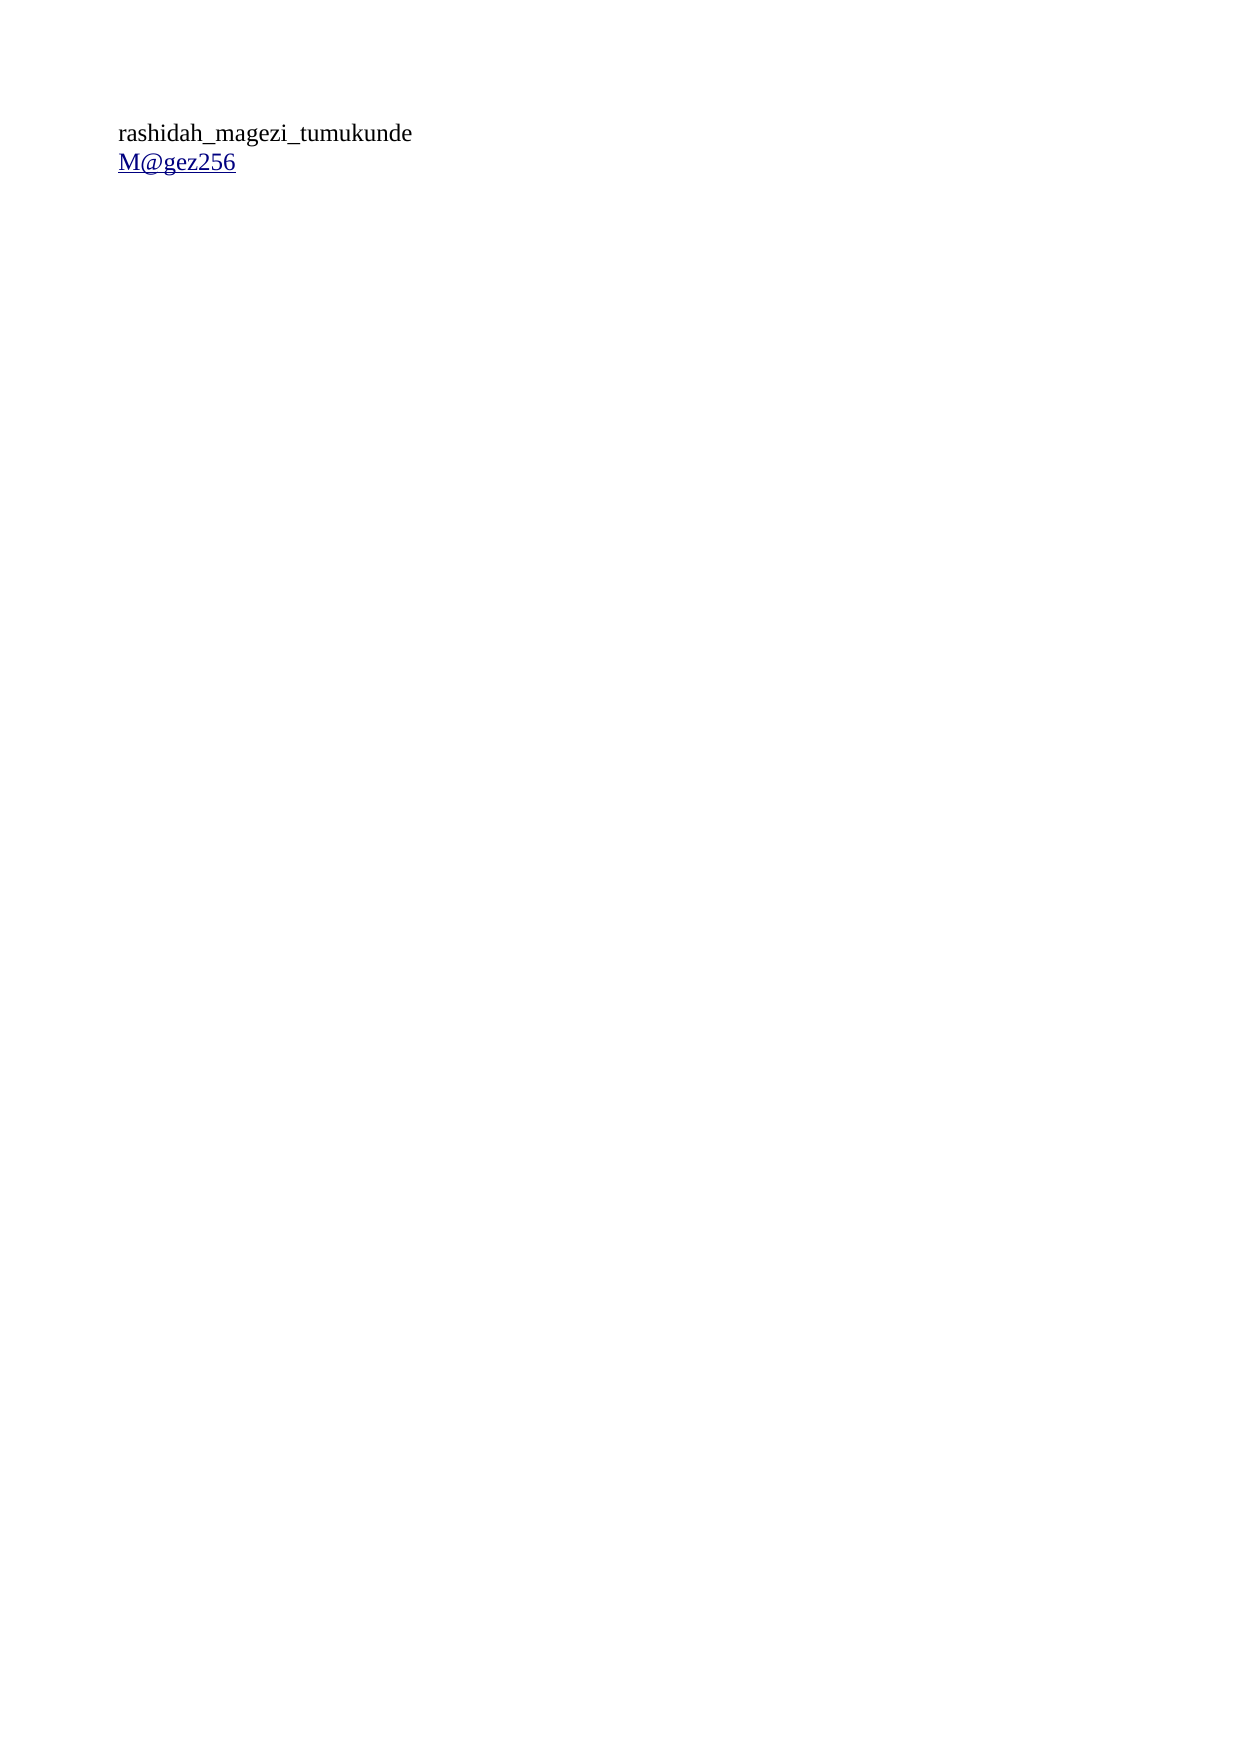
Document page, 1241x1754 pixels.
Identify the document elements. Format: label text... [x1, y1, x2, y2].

text rashidah_magezi_tumukunde [118, 118, 1122, 147]
text M@gez256 [118, 147, 1122, 176]
